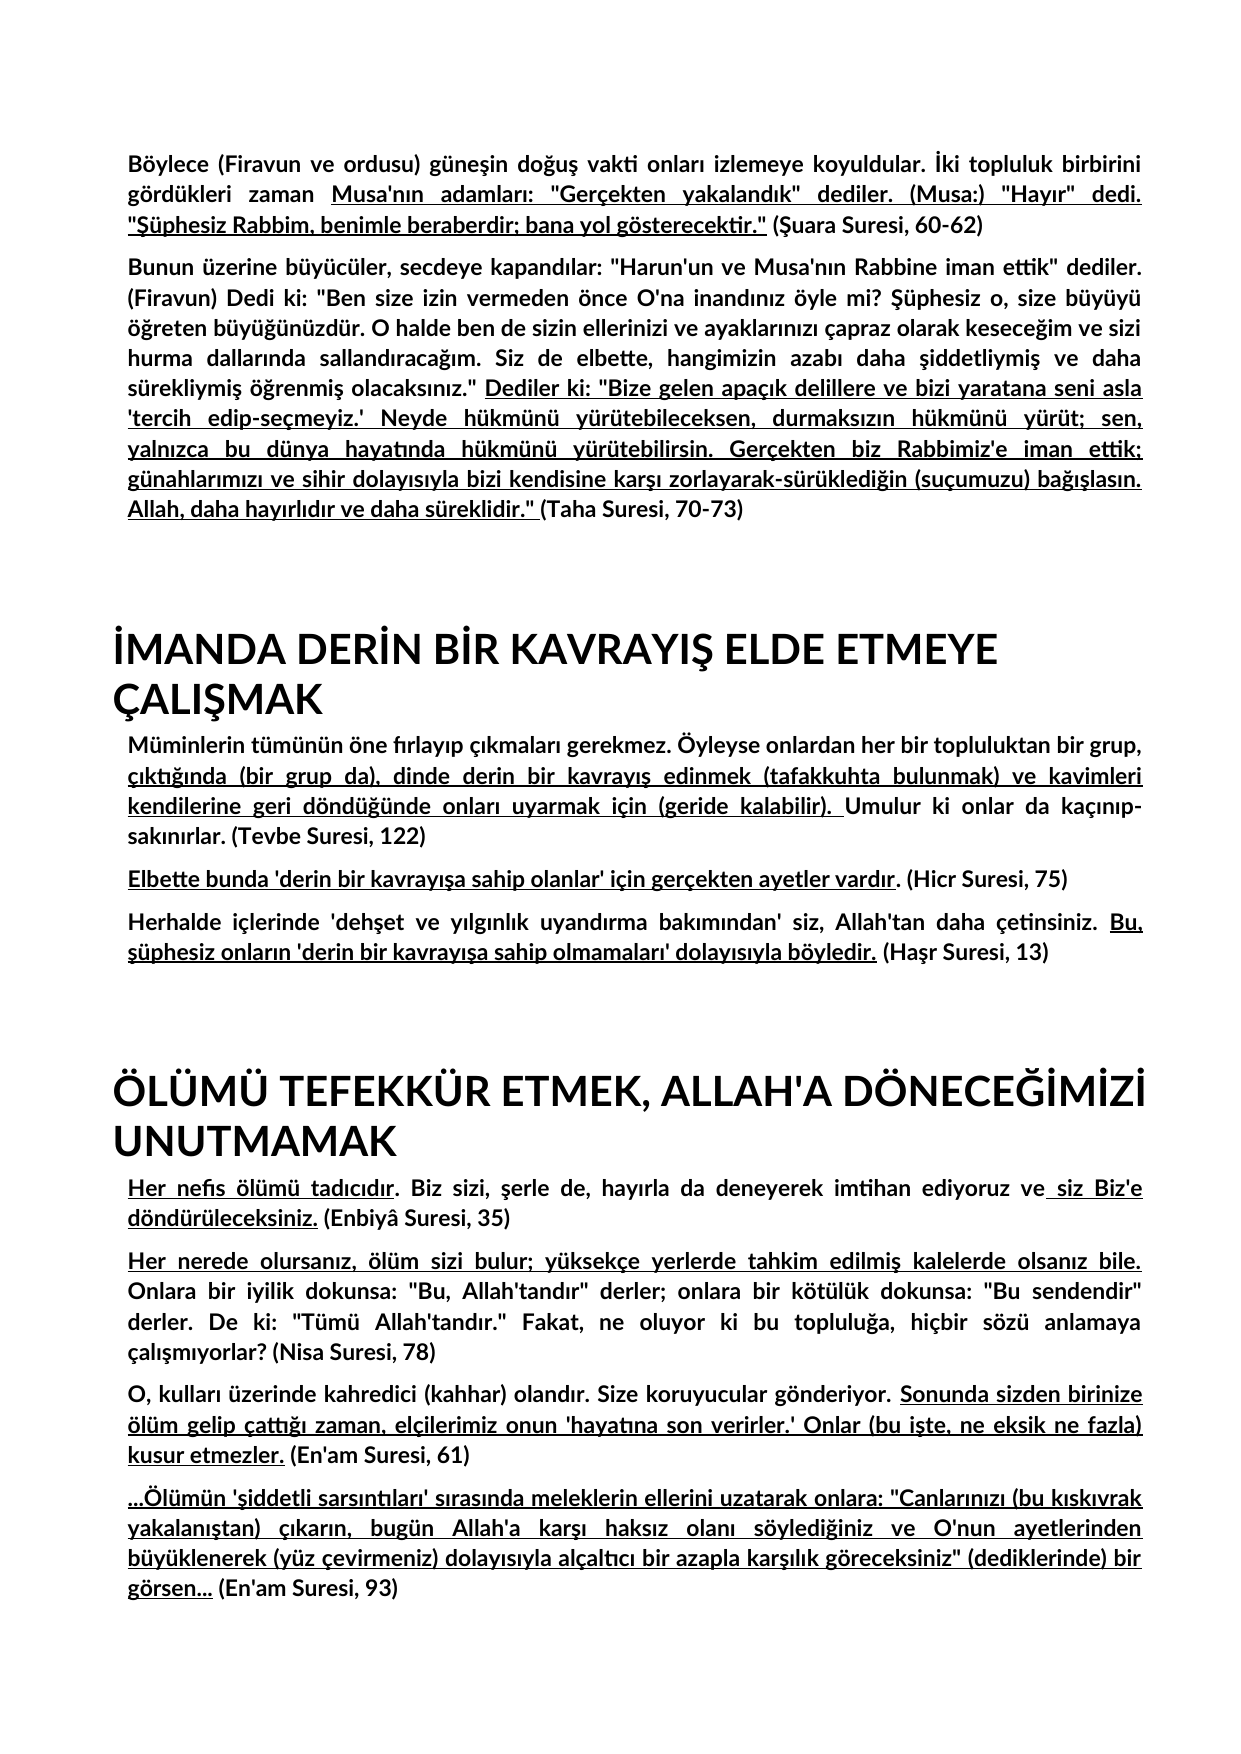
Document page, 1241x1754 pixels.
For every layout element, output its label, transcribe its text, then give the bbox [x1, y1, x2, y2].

text Herhalde içlerinde 'dehşet ve yılgınlık uyandırma bakımından' siz, Allah'tan daha çetinsiniz. Bu, şüphesiz onların 'derin bir kavrayışa sahip olmamaları' dolayısıyla böyledir. (Haşr Suresi, 13) [127, 907, 1143, 965]
text Müminlerin tümünün öne fırlayıp çıkmaları gerekmez. Öyleyse onlardan her bir topluluktan bir grup, çıktığında (bir grup da), dinde derin bir kavrayış edinmek (tafakkuhta bulunmak) ve kavimleri [127, 731, 1143, 785]
text kendilerine geri döndüğünde onları uyarmak için (geride kalabilir). Umulur ki onlar da kaçınıp-sakınırlar. (Tevbe Suresi, 122) [127, 786, 1143, 849]
text Elbette bunda 'derin bir kavrayışa sahip olanlar' için gerçekten ayetler vardır. (Hicr Suresi, 75) [127, 864, 1143, 892]
text günahlarımızı ve sihir dolayısıyla bizi kendisine karşı zorlayarak-sürüklediğin (suçumuzu) bağışlasın. Allah, daha hayırlıdır ve daha süreklidir." (Taha Suresi, 70-73) [127, 459, 1143, 522]
text Bunun üzerine büyücüler, secdeye kapandılar: "Harun'un ve Musa'nın Rabbine iman ettik" dediler. (Firavun) Dedi ki: "Ben size izin vermeden önce O'na inandınız öyle mi? Şüphesiz o, size büyüyü öğreten büyüğünüzdür. O halde ben de sizin ellerinizi ve ayaklarınızı çapraz olarak keseceğim ve sizi hurma dallarında sallandıracağım. Siz de elbette, hangimizin azabı daha şiddetliymiş ve daha sürekliymiş öğrenmiş olacaksınız." Dediler ki: "Bize gelen apaçık delillere ve bizi yaratana seni asla 'tercih edip-seçmeyiz.' Neyde hükmünü yürütebileceksen, durmaksızın hükmünü yürüt; sen, [127, 253, 1143, 428]
text yalnızca bu dünya hayatında hükmünü yürütebilirsin. Gerçekten biz Rabbimiz'e iman ettik; [127, 429, 1143, 458]
text kusur etmezler. (En'am Suresi, 61) [127, 1435, 1143, 1468]
text Her nefis ölümü tadıcıdır. Biz sizi, şerle de, hayırla da deneyerek imtihan ediyoruz ve siz Biz'e döndürüleceksiniz. (Enbiyâ Suresi, 35) [127, 1174, 1143, 1232]
subtitle İMANDA DERİN BİR KAVRAYIŞ ELDE ETMEYE ÇALIŞMAK [112, 623, 1165, 723]
text ...Ölümün 'şiddetli sarsıntıları' sırasında meleklerin ellerini uzatarak onlara: "Canlarınızı (bu kıskıvrak [127, 1483, 1143, 1507]
text Böylece (Firavun ve ordusu) güneşin doğuş vakti onları izlemeye koyuldular. İki topluluk birbirini gördükleri zaman Musa'nın adamları: "Gerçekten yakalandık" dediler. (Musa:) "Hayır" dedi. "Şüphesiz Rabbim, benimle beraberdir; bana yol gösterecektir." (Şuara Suresi, 60-62) [127, 150, 1143, 238]
text O, kulları üzerinde kahredici (kahhar) olandır. Size koruyucular gönderiyor. Sonunda sizden birinize ölüm gelip çattığı zaman, elçilerimiz onun 'hayatına son verirler.' Onlar (bu işte, ne eksik ne fazla) [127, 1380, 1143, 1434]
text Her nerede olursanız, ölüm sizi bulur; yüksekçe yerlerde tahkim edilmiş kalelerde olsanız bile. Onlara bir iyilik dokunsa: "Bu, Allah'tandır" derler; onlara bir kötülük dokunsa: "Bu sendendir" derler. De ki: "Tümü Allah'tandır." Fakat, ne oluyor ki bu topluluğa, hiçbir sözü anlamaya çalışmıyorlar? (Nisa Suresi, 78) [127, 1247, 1143, 1365]
text yakalanıştan) çıkarın, bugün Allah'a karşı haksız olanı söylediğiniz ve O'nun ayetlerinden [127, 1508, 1143, 1538]
subtitle ÖLÜMÜ TEFEKKÜR ETMEK, ALLAH'A DÖNECEĞİMİZİ UNUTMAMAK [112, 1066, 1165, 1166]
text büyüklenerek (yüz çevirmeniz) dolayısıyla alçaltıcı bir azapla karşılık göreceksiniz" (dediklerinde) bir görsen... (En'am Suresi, 93) [127, 1539, 1143, 1601]
